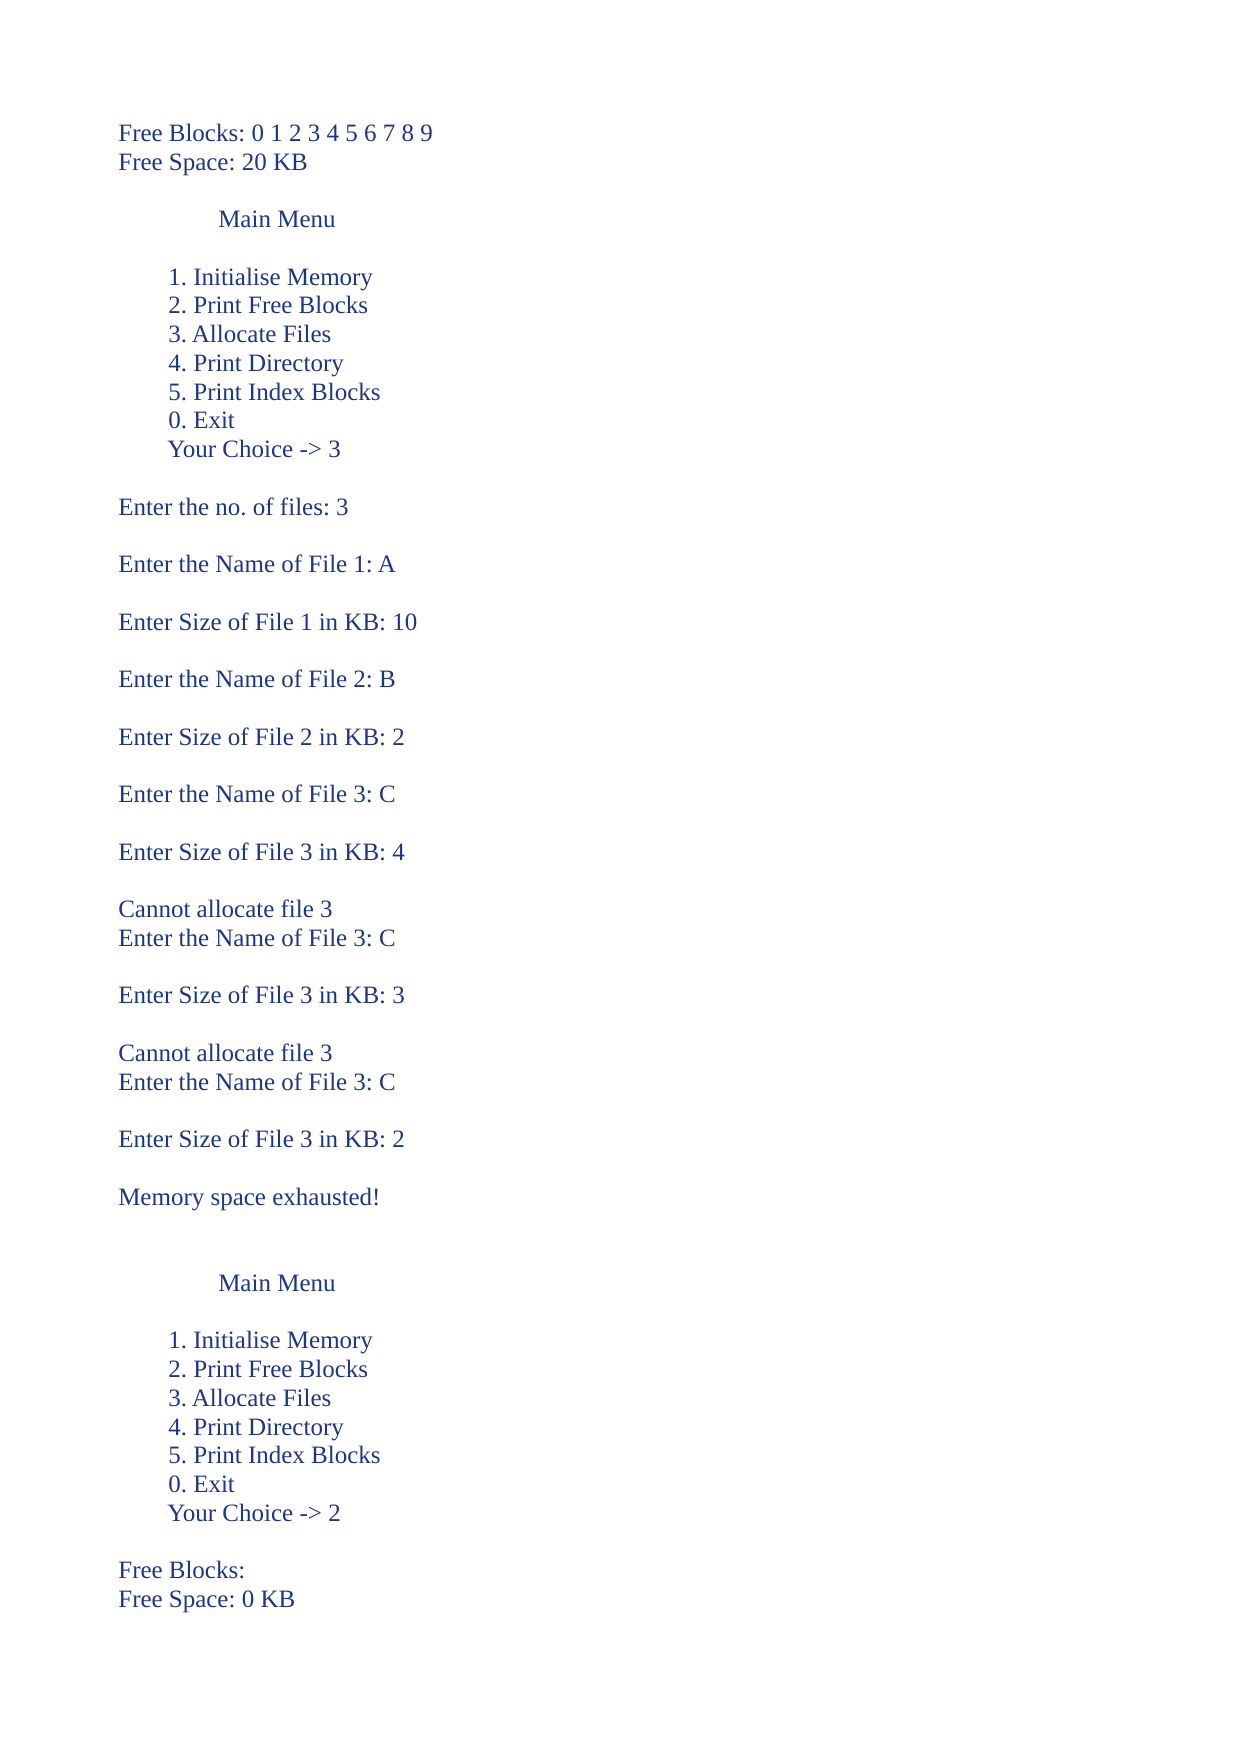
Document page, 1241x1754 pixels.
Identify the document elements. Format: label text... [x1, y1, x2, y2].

text Free Space: 0 KB [118, 1584, 1122, 1613]
text 5. Print Index Blocks [118, 1441, 1122, 1469]
text Memory space exhausted! [118, 1182, 1122, 1211]
text 0. Exit [118, 1469, 1122, 1498]
text Enter Size of File 3 in KB: 4 [118, 837, 1122, 866]
text Enter the no. of files: 3 [118, 492, 1122, 521]
text Enter the Name of File 3: C [118, 923, 1122, 952]
text Enter the Name of File 2: B [118, 664, 1122, 693]
text Enter the Name of File 1: A [118, 549, 1122, 578]
text Main Menu [118, 204, 1122, 233]
text 2. Print Free Blocks [118, 1354, 1122, 1383]
text 0. Exit [118, 406, 1122, 434]
text Free Blocks: [118, 1556, 1122, 1584]
text 2. Print Free Blocks [118, 291, 1122, 319]
text Enter the Name of File 3: C [118, 779, 1122, 808]
text 5. Print Index Blocks [118, 377, 1122, 406]
text Your Choice -> 3 [118, 434, 1122, 463]
text 1. Initialise Memory [118, 1326, 1122, 1354]
text Enter Size of File 3 in KB: 2 [118, 1124, 1122, 1153]
text Free Blocks: 0 1 2 3 4 5 6 7 8 9 [118, 118, 1122, 147]
text Main Menu [118, 1268, 1122, 1297]
text 1. Initialise Memory [118, 262, 1122, 291]
text Cannot allocate file 3 [118, 894, 1122, 923]
text Your Choice -> 2 [118, 1498, 1122, 1527]
text 3. Allocate Files [118, 1383, 1122, 1412]
text 4. Print Directory [118, 1412, 1122, 1441]
text Cannot allocate file 3 [118, 1038, 1122, 1067]
text 3. Allocate Files [118, 319, 1122, 348]
text Enter Size of File 1 in KB: 10 [118, 607, 1122, 636]
text Free Space: 20 KB [118, 147, 1122, 176]
text Enter the Name of File 3: C [118, 1067, 1122, 1096]
text Enter Size of File 2 in KB: 2 [118, 722, 1122, 751]
text Enter Size of File 3 in KB: 3 [118, 981, 1122, 1009]
text 4. Print Directory [118, 348, 1122, 377]
